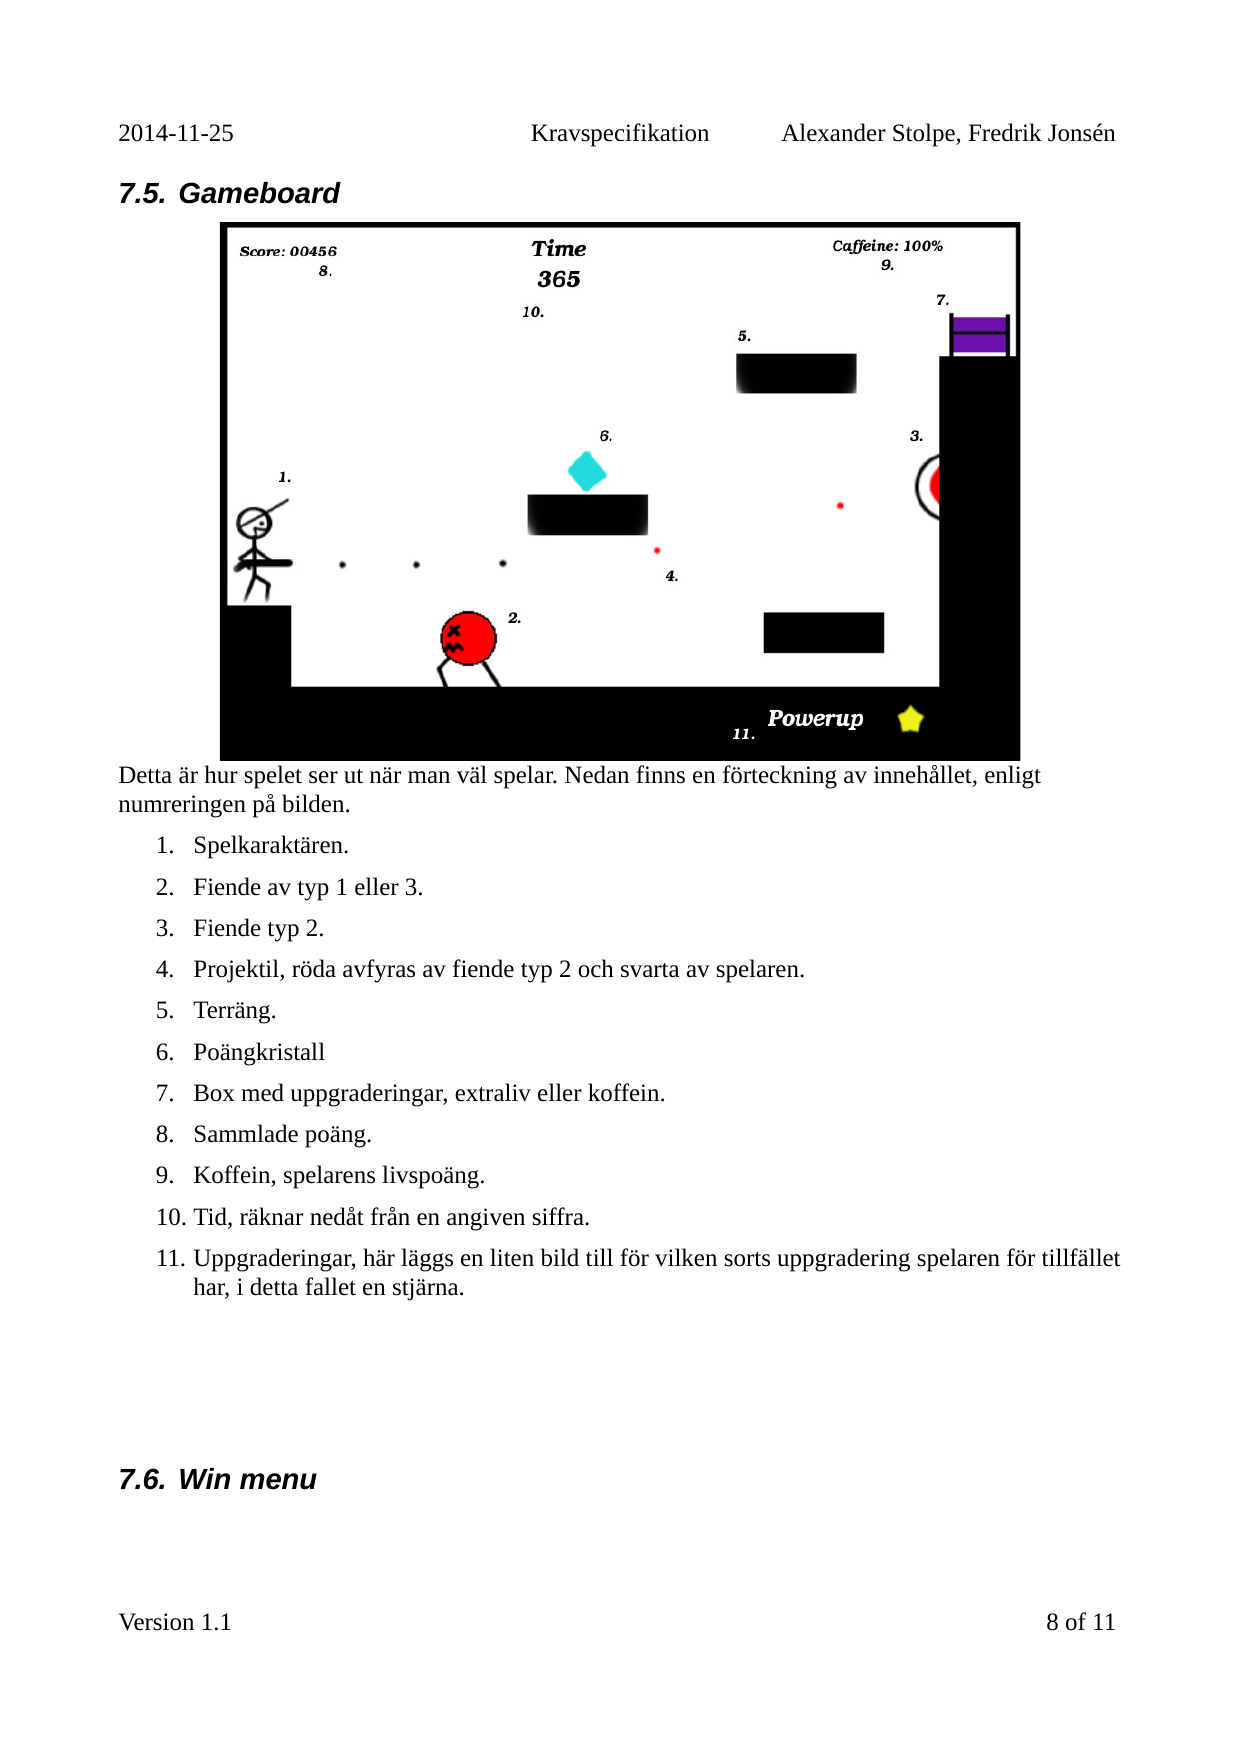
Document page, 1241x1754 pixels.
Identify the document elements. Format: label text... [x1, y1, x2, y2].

list Uppgraderingar, här läggs en liten bild till för vilken sorts uppgradering spelaren för tillfället har, i detta fallet en stjärna. [156, 1243, 1122, 1301]
subtitle Gameboard [118, 176, 1122, 210]
list Projektil, röda avfyras av fiende typ 2 och svarta av spelaren. [156, 954, 1122, 983]
list Fiende av typ 1 eller 3. [156, 872, 1122, 901]
list Poängkristall [156, 1037, 1122, 1066]
list Box med uppgraderingar, extraliv eller koffein. [156, 1078, 1122, 1107]
text Detta är hur spelet ser ut när man väl spelar. Nedan finns en förteckning av innehållet, enligt numreringen på bilden. [118, 222, 1122, 818]
list Sammlade poäng. [156, 1119, 1122, 1148]
picture [219, 222, 1021, 761]
list Spelkaraktären. [156, 831, 1122, 859]
list Terräng. [156, 996, 1122, 1024]
list Tid, räknar nedåt från en angiven siffra. [156, 1202, 1122, 1231]
subtitle Win menu [118, 1462, 1122, 1495]
list Koffein, spelarens livspoäng. [156, 1161, 1122, 1189]
list Fiende typ 2. [156, 913, 1122, 942]
